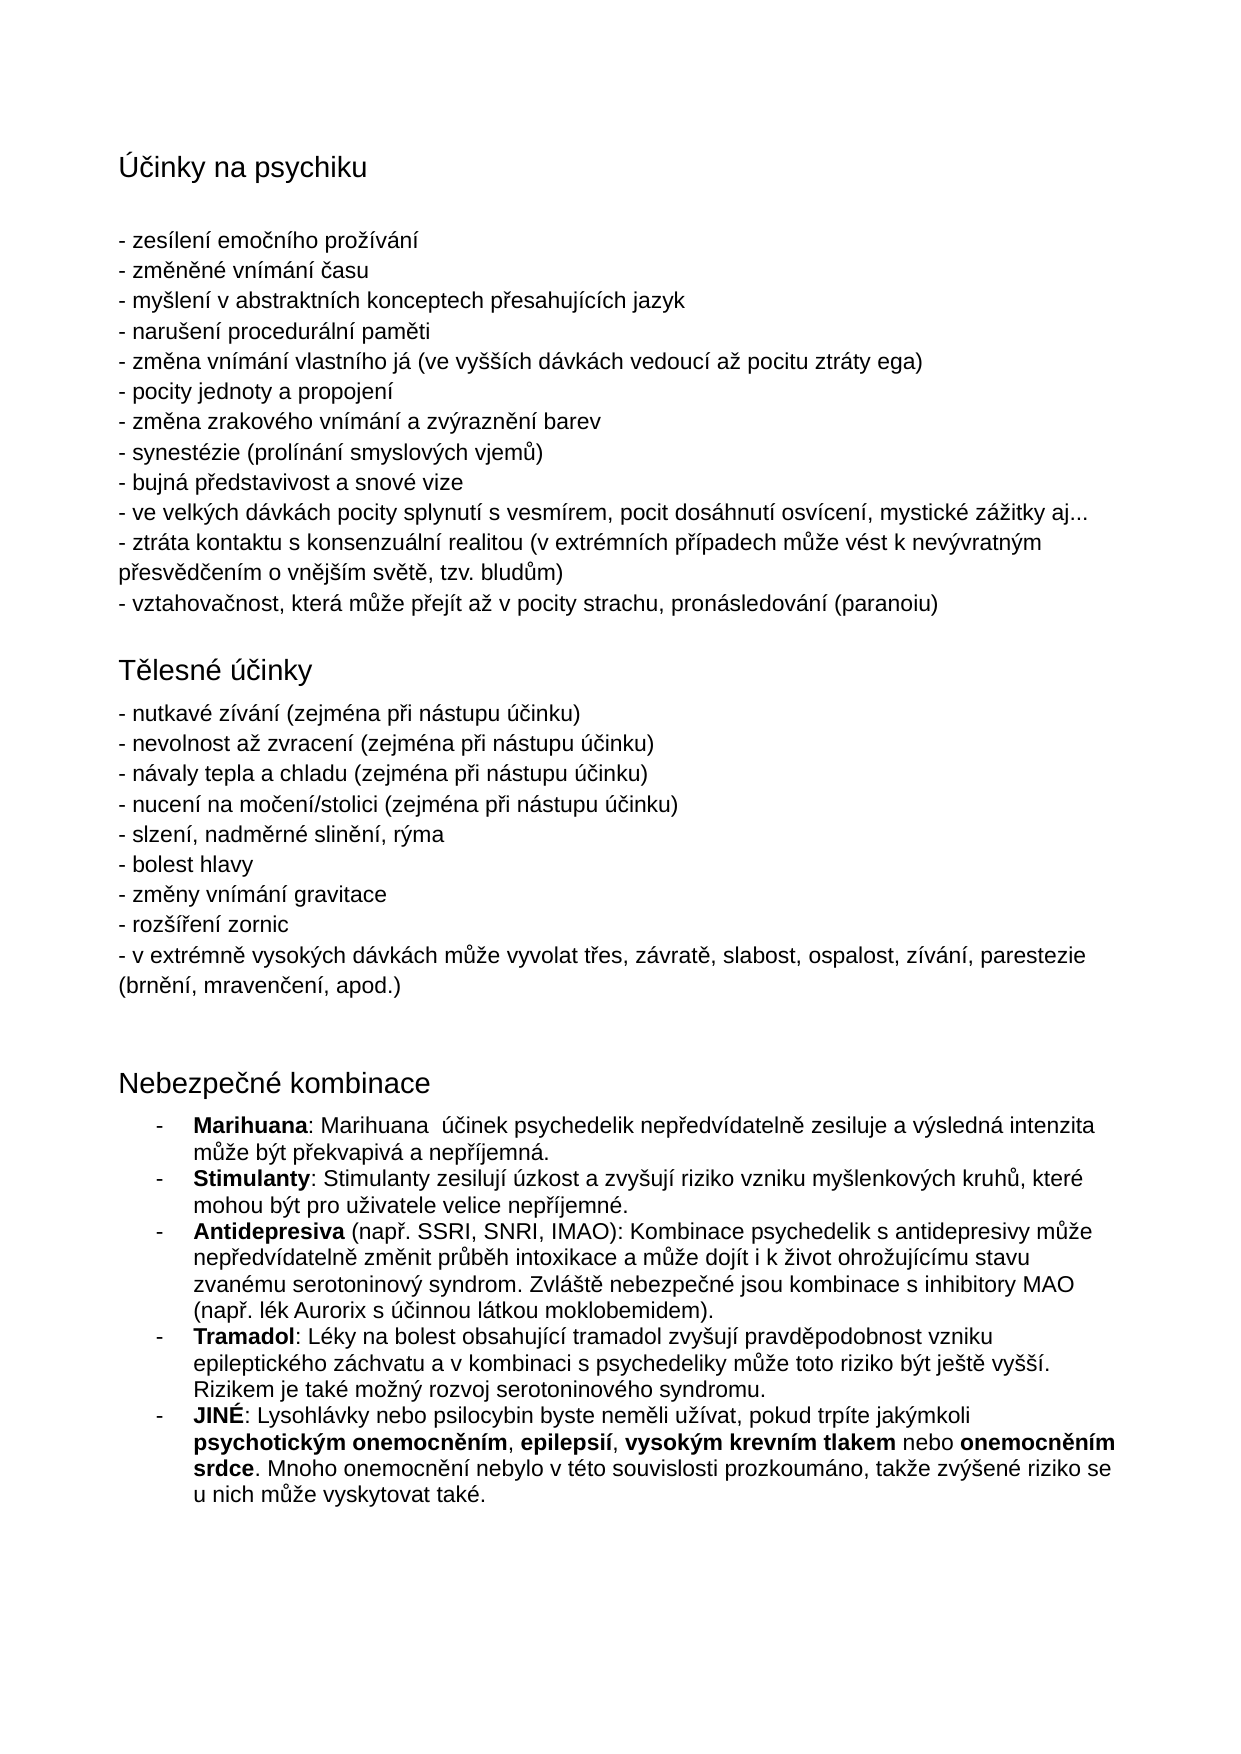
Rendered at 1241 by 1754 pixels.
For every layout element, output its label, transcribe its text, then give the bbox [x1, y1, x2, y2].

text - rozšíření zornic [118, 911, 1122, 938]
text - narušení procedurální paměti [118, 318, 1122, 344]
text - návaly tepla a chladu (zejména při nástupu účinku) [118, 760, 1122, 787]
text - ve velkých dávkách pocity splynutí s vesmírem, pocit dosáhnutí osvícení, mystické zážitky aj... [118, 499, 1122, 525]
text - nutkavé zívání (zejména při nástupu účinku) [118, 700, 1122, 726]
text - slzení, nadměrné slinění, rýma [118, 821, 1122, 847]
text - nevolnost až zvracení (zejména při nástupu účinku) [118, 730, 1122, 757]
text - bolest hlavy [118, 851, 1122, 877]
text - pocity jednoty a propojení [118, 378, 1122, 404]
text - bujná představivost a snové vize [118, 469, 1122, 495]
list Tramadol: Léky na bolest obsahující tramadol zvyšují pravděpodobnost vzniku epileptického záchvatu a v kombinaci s psychedeliky může toto riziko být ještě vyšší. Rizikem je také možný rozvoj serotoninového syndromu. [156, 1323, 1122, 1402]
text - synestézie (prolínání smyslových vjemů) [118, 438, 1122, 465]
text - myšlení v abstraktních konceptech přesahujících jazyk [118, 287, 1122, 314]
text - změny vnímání gravitace [118, 881, 1122, 908]
list Stimulanty: Stimulanty zesilují úzkost a zvyšují riziko vzniku myšlenkových kruhů, které mohou být pro uživatele velice nepříjemné. [156, 1165, 1122, 1218]
subtitle Nebezpečné kombinace [118, 1066, 1122, 1099]
subtitle Účinky na psychiku [118, 150, 1122, 183]
list Marihuana: Marihuana účinek psychedelik nepředvídatelně zesiluje a výsledná intenzita může být překvapivá a nepříjemná. [156, 1112, 1122, 1165]
text - změna zrakového vnímání a zvýraznění barev [118, 408, 1122, 435]
text - zesílení emočního prožívání [118, 227, 1122, 253]
list JINÉ: Lysohlávky nebo psilocybin byste neměli užívat, pokud trpíte jakýmkoli psychotickým onemocněním, epilepsií, vysokým krevním tlakem nebo onemocněním srdce. Mnoho onemocnění nebylo v této souvislosti prozkoumáno, takže zvýšené riziko se u nich může vyskytovat také. [156, 1402, 1122, 1508]
list Antidepresiva (např. SSRI, SNRI, IMAO): Kombinace psychedelik s antidepresivy může nepředvídatelně změnit průběh intoxikace a může dojít i k život ohrožujícímu stavu zvanému serotoninový syndrom. Zvláště nebezpečné jsou kombinace s inhibitory MAO (např. lék Aurorix s účinnou látkou moklobemidem). [156, 1218, 1122, 1323]
text - změna vnímání vlastního já (ve vyšších dávkách vedoucí až pocitu ztráty ega) [118, 348, 1122, 374]
text - ztráta kontaktu s konsenzuální realitou (v extrémních případech může vést k nevývratným přesvědčením o vnějším světě, tzv. bludům) [118, 529, 1122, 586]
text - v extrémně vysokých dávkách může vyvolat třes, závratě, slabost, ospalost, zívání, parestezie (brnění, mravenčení, apod.) [118, 942, 1122, 998]
text - vztahovačnost, která může přejít až v pocity strachu, pronásledování (paranoiu) [118, 589, 1122, 616]
text - změněné vnímání času [118, 257, 1122, 284]
text - nucení na močení/stolici (zejména při nástupu účinku) [118, 791, 1122, 817]
subtitle Tělesné účinky [118, 653, 1122, 687]
